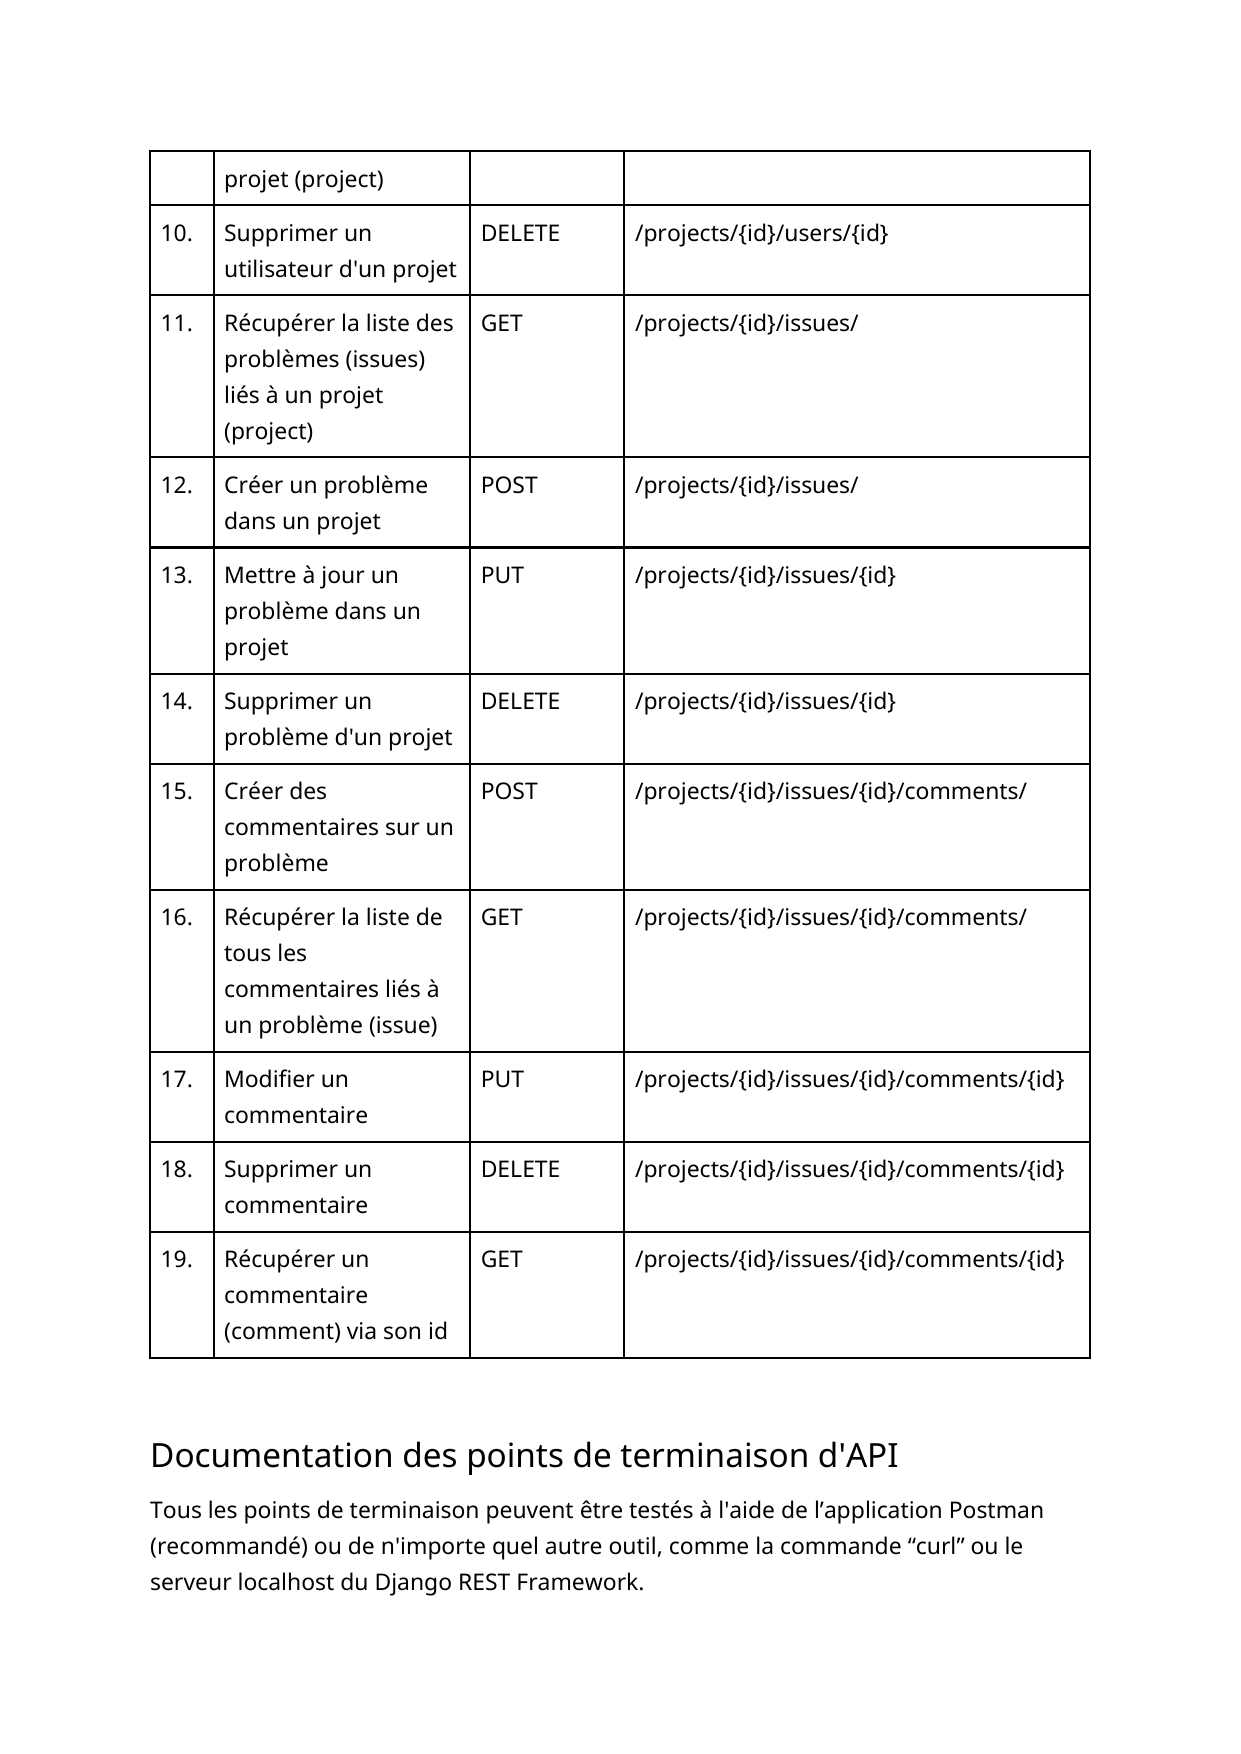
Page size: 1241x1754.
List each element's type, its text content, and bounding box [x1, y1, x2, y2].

table_cell /projects/{id}/issues/{id}/comments/ [625, 765, 1089, 888]
table_cell 17. [151, 1053, 213, 1141]
table_cell [151, 152, 213, 204]
table_cell GET [471, 891, 623, 1051]
table_cell GET [471, 296, 623, 456]
table_cell 12. [151, 458, 213, 546]
table_cell PUT [471, 1053, 623, 1141]
table_cell PUT [471, 549, 623, 672]
table_cell Récupérer la liste des problèmes (issues) liés à un projet (project) [215, 296, 469, 456]
table_cell /projects/{id}/issues/{id} [625, 675, 1089, 762]
table_cell /projects/{id}/issues/ [625, 296, 1089, 456]
table_cell /projects/{id}/issues/{id}/comments/ [625, 891, 1089, 1051]
table_cell [625, 152, 1089, 204]
table_cell [471, 152, 623, 204]
table_cell 15. [151, 765, 213, 888]
table_cell 11. [151, 296, 213, 456]
table_cell /projects/{id}/issues/{id}/comments/{id} [625, 1143, 1089, 1231]
table_cell POST [471, 458, 623, 546]
table_cell 16. [151, 891, 213, 1051]
table_cell DELETE [471, 206, 623, 294]
table_cell 18. [151, 1143, 213, 1231]
table_cell DELETE [471, 1143, 623, 1231]
table_cell Créer un problème dans un projet [215, 458, 469, 546]
table_cell 13. [151, 549, 213, 672]
table_cell projet (project) [215, 152, 469, 204]
table_cell 19. [151, 1233, 213, 1357]
table_cell Supprimer un utilisateur d'un projet [215, 206, 469, 294]
subtitle Documentation des points de terminaison d'API [150, 1432, 1090, 1478]
text Tous les points de terminaison peuvent être testés à l'aide de l’application Postman (recommandé) ou de n'importe quel autre outil, comme la commande “curl” ou le serveur localhost du Django REST Framework. [150, 1494, 1090, 1597]
table_cell 10. [151, 206, 213, 294]
table_cell /projects/{id}/issues/{id}/comments/{id} [625, 1053, 1089, 1141]
table_cell /projects/{id}/issues/ [625, 458, 1089, 546]
table_cell Récupérer la liste de tous les commentaires liés à un problème (issue) [215, 891, 469, 1051]
table_cell POST [471, 765, 623, 888]
table_cell DELETE [471, 675, 623, 762]
table_cell Mettre à jour un problème dans un projet [215, 549, 469, 672]
table_cell Supprimer un commentaire [215, 1143, 469, 1231]
table_cell Récupérer un commentaire (comment) via son id [215, 1233, 469, 1357]
table_cell /projects/{id}/issues/{id}/comments/{id} [625, 1233, 1089, 1357]
table_cell Modifier un commentaire [215, 1053, 469, 1141]
table_cell Supprimer un problème d'un projet [215, 675, 469, 762]
table_cell 14. [151, 675, 213, 762]
table_cell /projects/{id}/users/{id} [625, 206, 1089, 294]
table_cell /projects/{id}/issues/{id} [625, 549, 1089, 672]
table_cell GET [471, 1233, 623, 1357]
table_cell Créer des commentaires sur un problème [215, 765, 469, 888]
